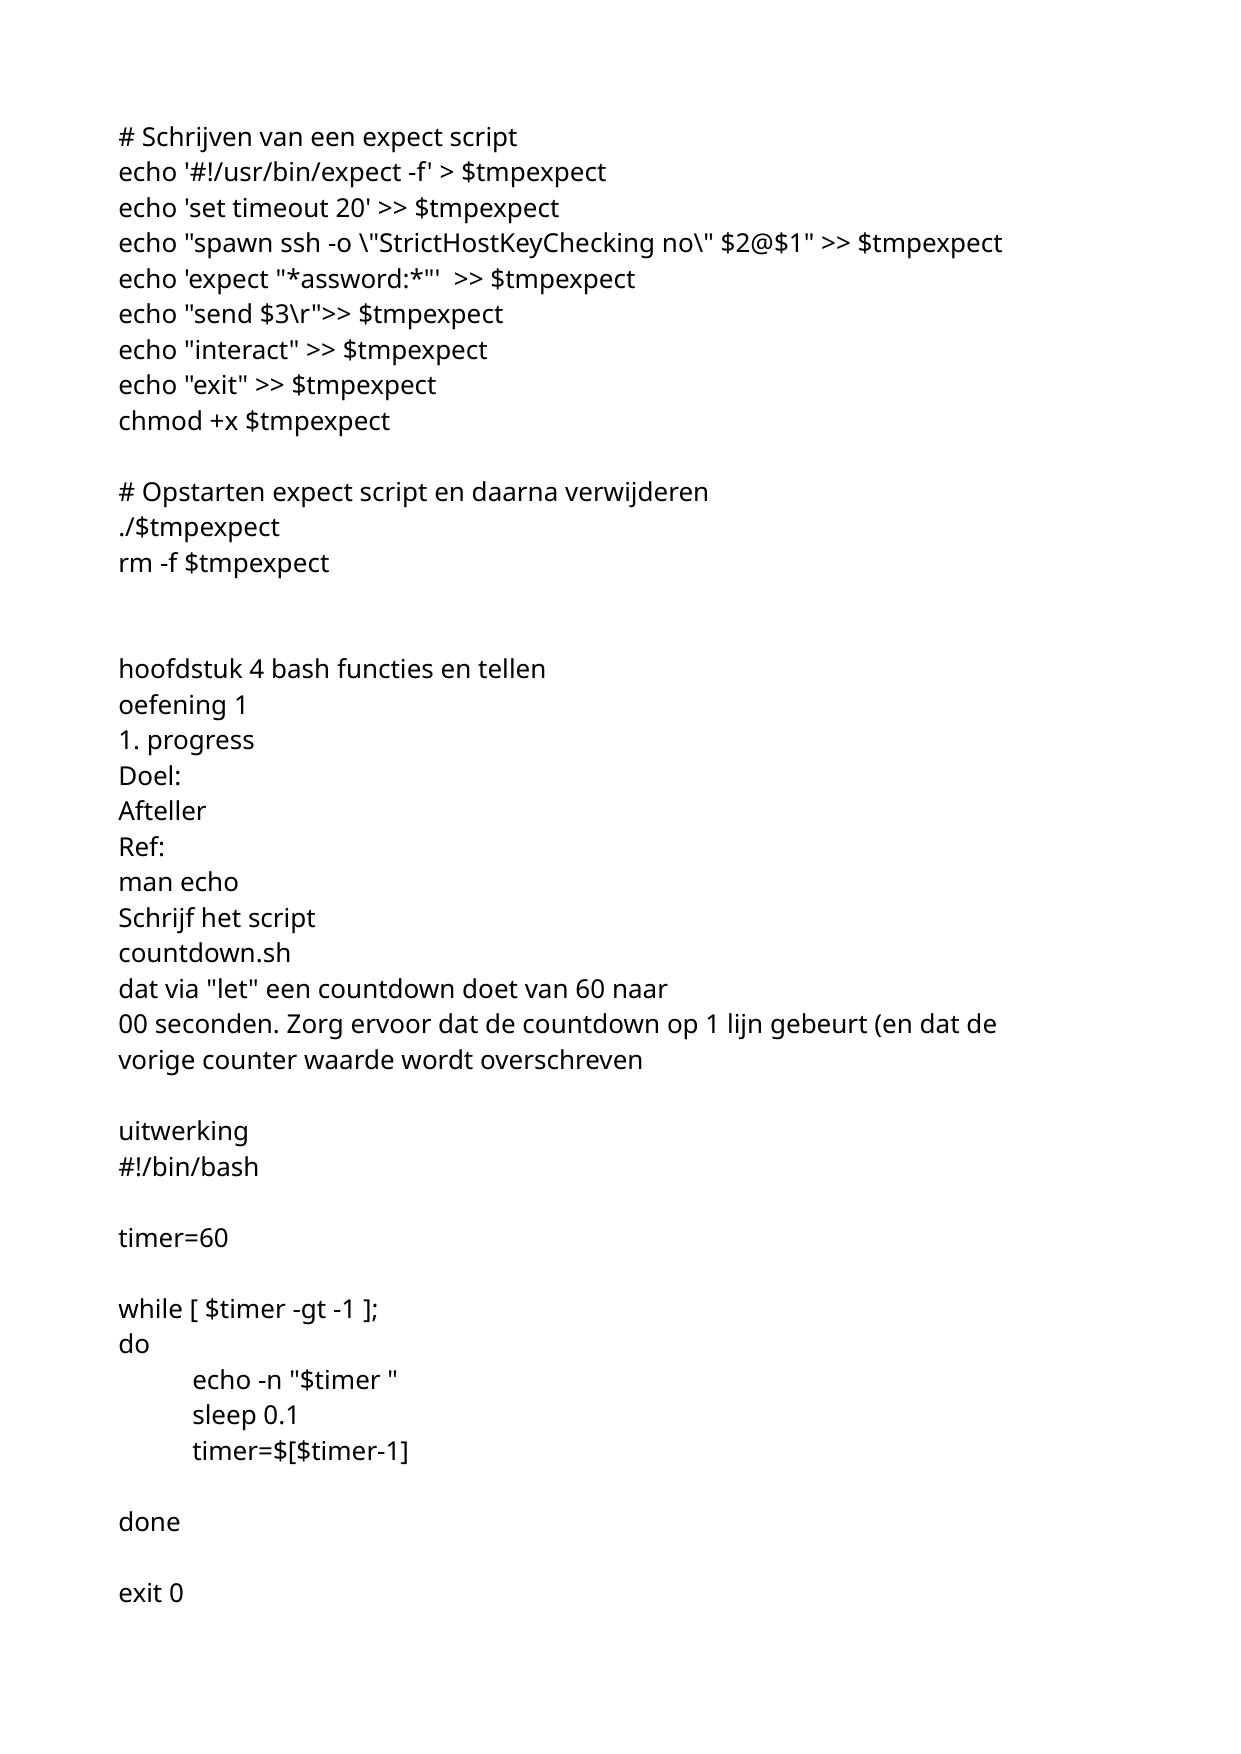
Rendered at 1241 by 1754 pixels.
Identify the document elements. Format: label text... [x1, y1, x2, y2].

text rm -f $tmpexpect [118, 544, 1122, 580]
text 00 seconden. Zorg ervoor dat de countdown op 1 lijn gebeurt (en dat de [118, 1006, 1122, 1042]
text echo -n "$timer " [118, 1361, 1122, 1397]
text 1. progress [118, 722, 1122, 757]
text echo 'expect "*assword:*"' >> $tmpexpect [118, 260, 1122, 296]
text hoofdstuk 4 bash functies en tellen [118, 651, 1122, 686]
text exit 0 [118, 1574, 1122, 1610]
text Doel: [118, 757, 1122, 793]
text done [118, 1503, 1122, 1539]
text ./$tmpexpect [118, 509, 1122, 544]
text dat via "let" een countdown doet van 60 naar [118, 971, 1122, 1006]
text do [118, 1326, 1122, 1361]
text chmod +x $tmpexpect [118, 402, 1122, 438]
text timer=60 [118, 1219, 1122, 1255]
text #!/bin/bash [118, 1148, 1122, 1184]
text while [ $timer -gt -1 ]; [118, 1290, 1122, 1326]
text vorige counter waarde wordt overschreven [118, 1042, 1122, 1077]
text # Opstarten expect script en daarna verwijderen [118, 473, 1122, 509]
text echo "send $3\r">> $tmpexpect [118, 296, 1122, 331]
text sleep 0.1 [118, 1397, 1122, 1432]
text echo "interact" >> $tmpexpect [118, 331, 1122, 367]
text countdown.sh [118, 935, 1122, 971]
text echo "exit" >> $tmpexpect [118, 367, 1122, 402]
text # Schrijven van een expect script [118, 118, 1122, 154]
text Schrijf het script [118, 899, 1122, 935]
text Ref: [118, 828, 1122, 864]
text timer=$[$timer-1] [118, 1432, 1122, 1468]
text man echo [118, 864, 1122, 899]
text echo '#!/usr/bin/expect -f' > $tmpexpect [118, 154, 1122, 189]
text oefening 1 [118, 686, 1122, 722]
text uitwerking [118, 1113, 1122, 1148]
text Afteller [118, 793, 1122, 828]
text echo 'set timeout 20' >> $tmpexpect [118, 189, 1122, 225]
text echo "spawn ssh -o \"StrictHostKeyChecking no\" $2@$1" >> $tmpexpect [118, 225, 1122, 260]
